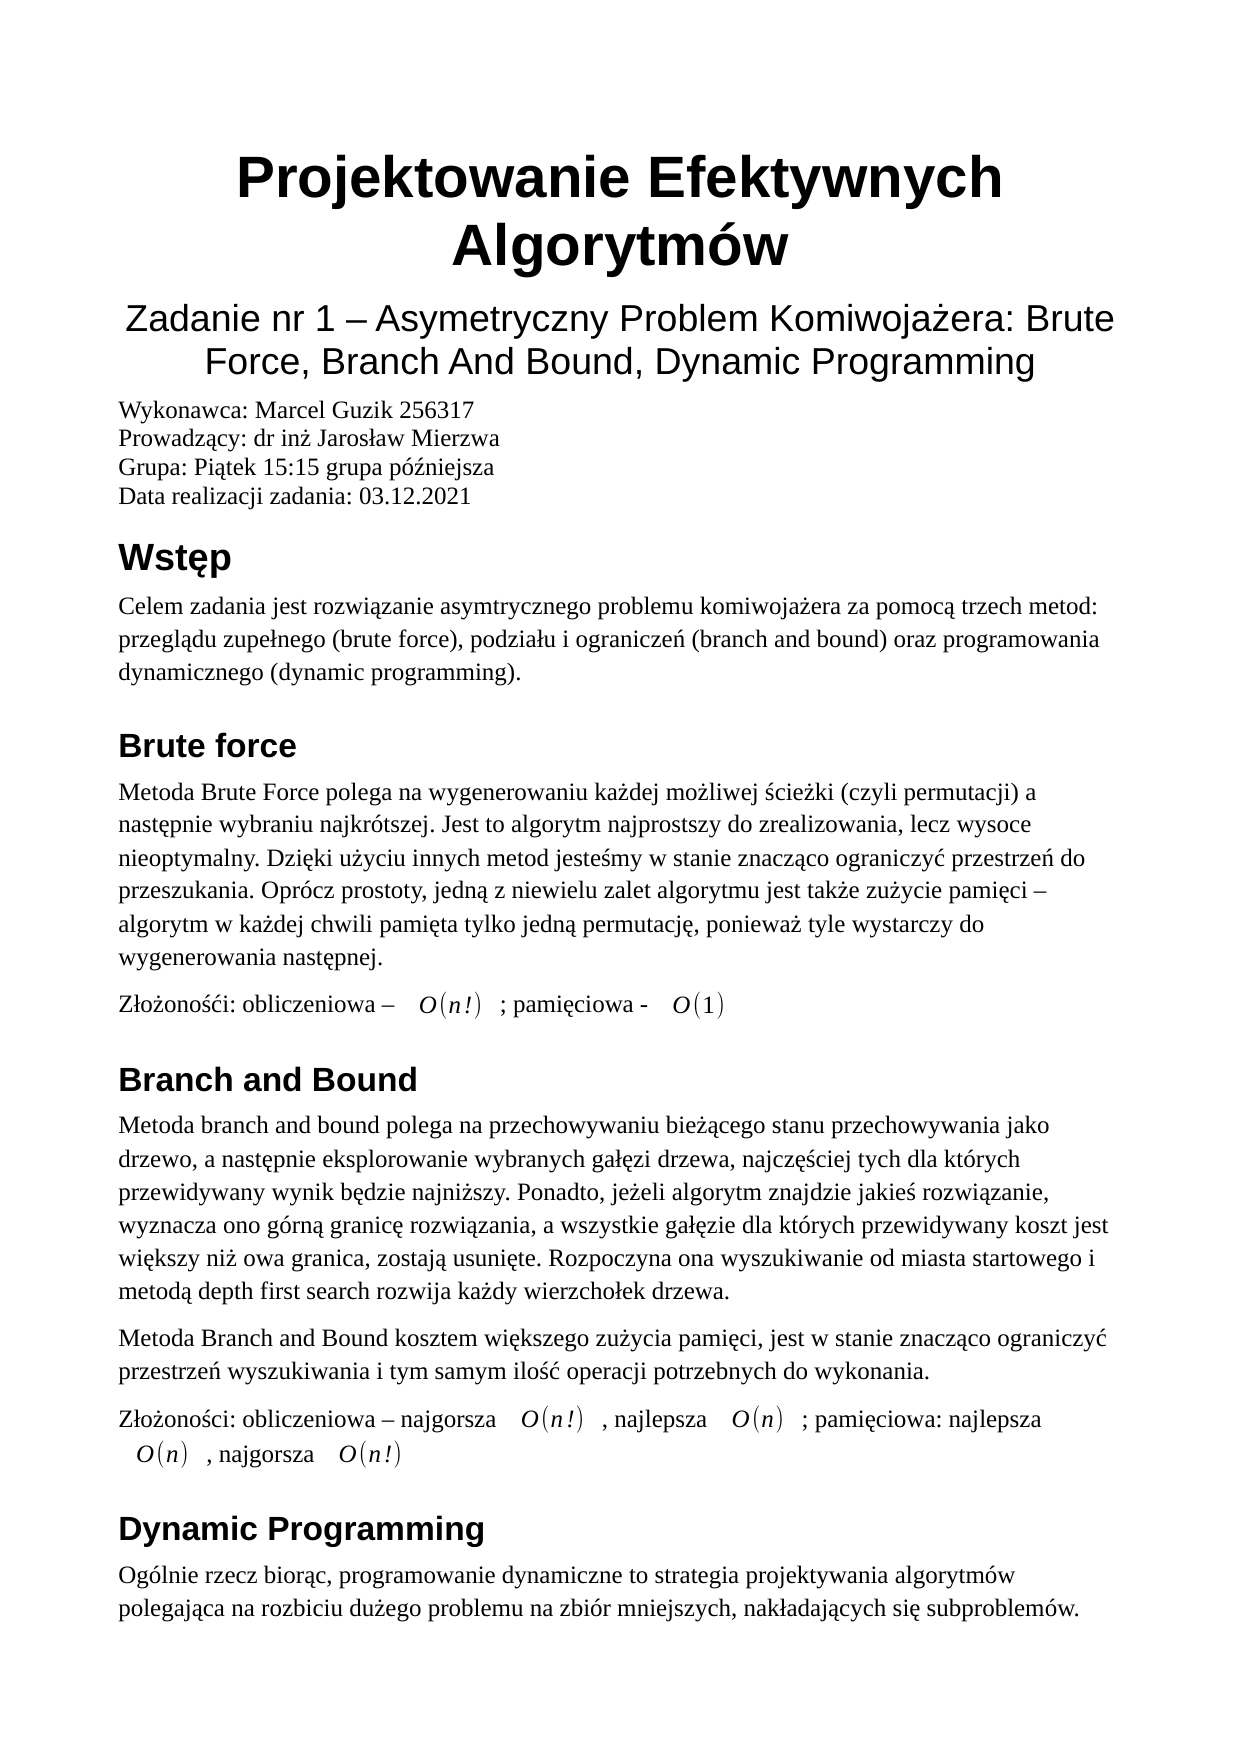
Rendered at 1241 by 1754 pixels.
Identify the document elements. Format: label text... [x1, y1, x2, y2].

text Celem zadania jest rozwiązanie asymtrycznego problemu komiwojażera za pomocą trzech metod: przeglądu zupełnego (brute force), podziału i ograniczeń (branch and bound) oraz programowania dynamicznego (dynamic programming). [118, 591, 1122, 686]
title Projektowanie Efektywnych Algorytmów [118, 143, 1122, 277]
text Wykonawca: Marcel Guzik 256317 [118, 395, 1122, 423]
subtitle Dynamic Programming [118, 1509, 1122, 1548]
text Prowadzący: dr inż Jarosław Mierzwa [118, 423, 1122, 452]
text Metoda Brute Force polega na wygenerowaniu każdej możliwej ścieżki (czyli permutacji) a następnie wybraniu najkrótszej. Jest to algorytm najprostszy do zrealizowania, lecz wysoce nieoptymalny. Dzięki użyciu innych metod jesteśmy w stanie znacząco ograniczyć przestrzeń do przeszukania. Oprócz prostoty, jedną z niewielu zalet algorytmu jest także zużycie pamięci – algorytm w każdej chwili pamięta tylko jedną permutację, ponieważ tyle wystarczy do wygenerowania następnej. [118, 777, 1122, 970]
subtitle Branch and Bound [118, 1059, 1122, 1098]
subtitle Zadanie nr 1 – Asymetryczny Problem Komiwojażera: Brute Force, Branch And Bound, Dynamic Programming [118, 296, 1122, 382]
text Metoda branch and bound polega na przechowywaniu bieżącego stanu przechowywania jako drzewo, a następnie eksplorowanie wybranych gałęzi drzewa, najczęściej tych dla których przewidywany wynik będzie najniższy. Ponadto, jeżeli algorytm znajdzie jakieś rozwiązanie, wyznacza ono górną granicę rozwiązania, a wszystkie gałęzie dla których przewidywany koszt jest większy niż owa granica, zostają usunięte. Rozpoczyna ona wyszukiwanie od miasta startowego i metodą depth first search rozwija każdy wierzchołek drzewa. [118, 1111, 1122, 1304]
text Data realizacji zadania: 03.12.2021 [118, 481, 1122, 510]
text Złożoności: obliczeniowa – najgorsza , najlepsza ; pamięciowa: najlepsza , najgorsza [118, 1404, 1122, 1469]
text Metoda Branch and Bound kosztem większego zużycia pamięci, jest w stanie znacząco ograniczyć przestrzeń wyszukiwania i tym samym ilość operacji potrzebnych do wykonania. [118, 1323, 1122, 1385]
text Grupa: Piątek 15:15 grupa późniejsza [118, 452, 1122, 481]
text Złożonośći: obliczeniowa – ; pamięciowa - [118, 989, 1122, 1020]
text Ogólnie rzecz biorąc, programowanie dynamiczne to strategia projektywania algorytmów polegająca na rozbiciu dużego problemu na zbiór mniejszych, nakładających się subproblemów. [118, 1560, 1122, 1622]
subtitle Wstęp [118, 535, 1122, 578]
subtitle Brute force [118, 725, 1122, 764]
